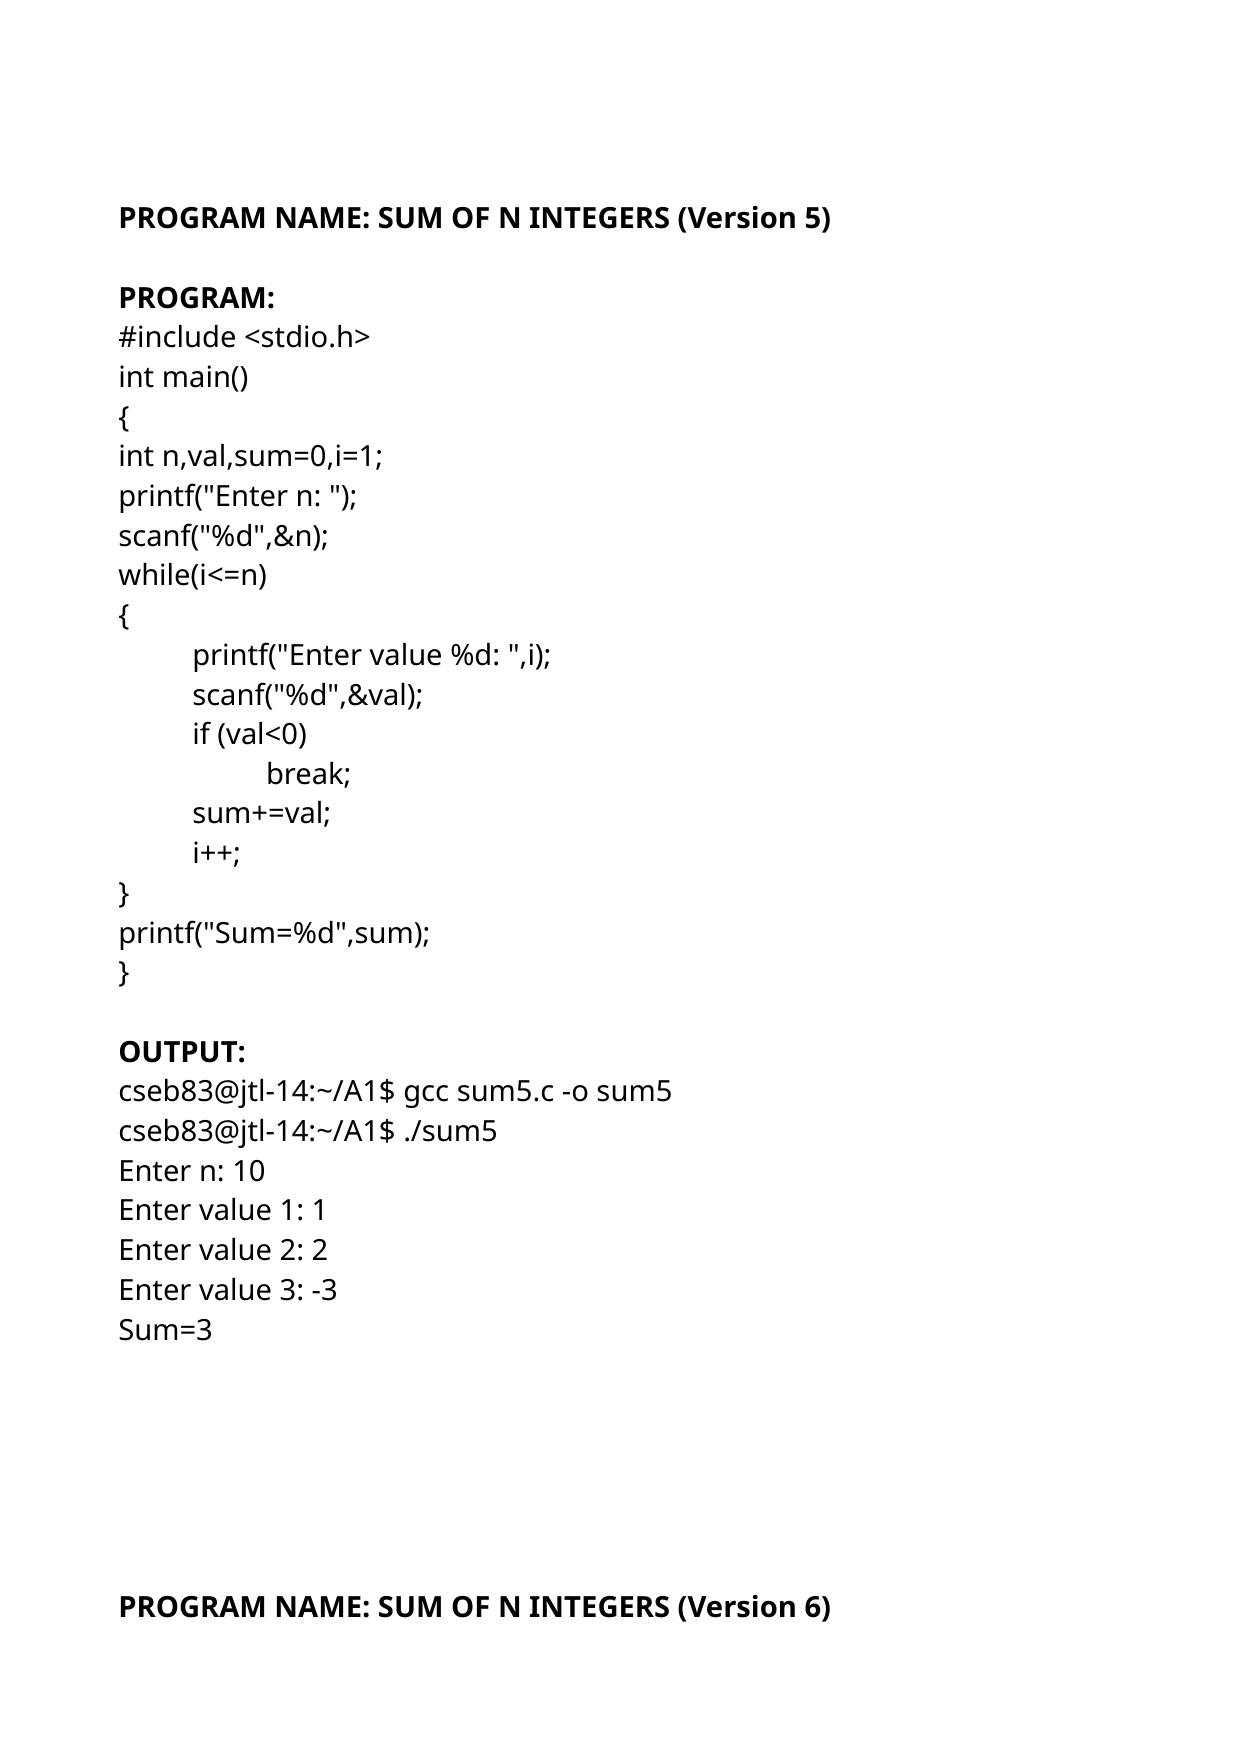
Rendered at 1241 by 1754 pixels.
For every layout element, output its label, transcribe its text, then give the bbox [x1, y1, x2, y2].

text Enter n: 10 [118, 1150, 1122, 1190]
text sum+=val; [118, 793, 1122, 832]
text Enter value 1: 1 [118, 1190, 1122, 1229]
text OUTPUT: [118, 1031, 1122, 1071]
text printf("Enter value %d: ",i); [118, 634, 1122, 674]
text scanf("%d",&val); [118, 674, 1122, 713]
text scanf("%d",&n); [118, 515, 1122, 555]
text Enter value 3: -3 [118, 1269, 1122, 1309]
text cseb83@jtl-14:~/A1$ ./sum5 [118, 1110, 1122, 1150]
text int main() [118, 356, 1122, 396]
text PROGRAM NAME: SUM OF N INTEGERS (Version 6) [118, 1587, 1122, 1626]
text } [118, 872, 1122, 912]
text printf("Enter n: "); [118, 475, 1122, 515]
text Enter value 2: 2 [118, 1229, 1122, 1269]
text while(i<=n) [118, 555, 1122, 594]
text PROGRAM: [118, 277, 1122, 317]
text Sum=3 [118, 1309, 1122, 1348]
text { [118, 594, 1122, 634]
text cseb83@jtl-14:~/A1$ gcc sum5.c -o sum5 [118, 1071, 1122, 1110]
text } [118, 952, 1122, 991]
text printf("Sum=%d",sum); [118, 912, 1122, 952]
text PROGRAM NAME: SUM OF N INTEGERS (Version 5) [118, 197, 1122, 237]
text i++; [118, 832, 1122, 872]
text { [118, 396, 1122, 436]
text int n,val,sum=0,i=1; [118, 436, 1122, 475]
text #include <stdio.h> [118, 317, 1122, 356]
text break; [118, 753, 1122, 793]
text if (val<0) [118, 713, 1122, 753]
